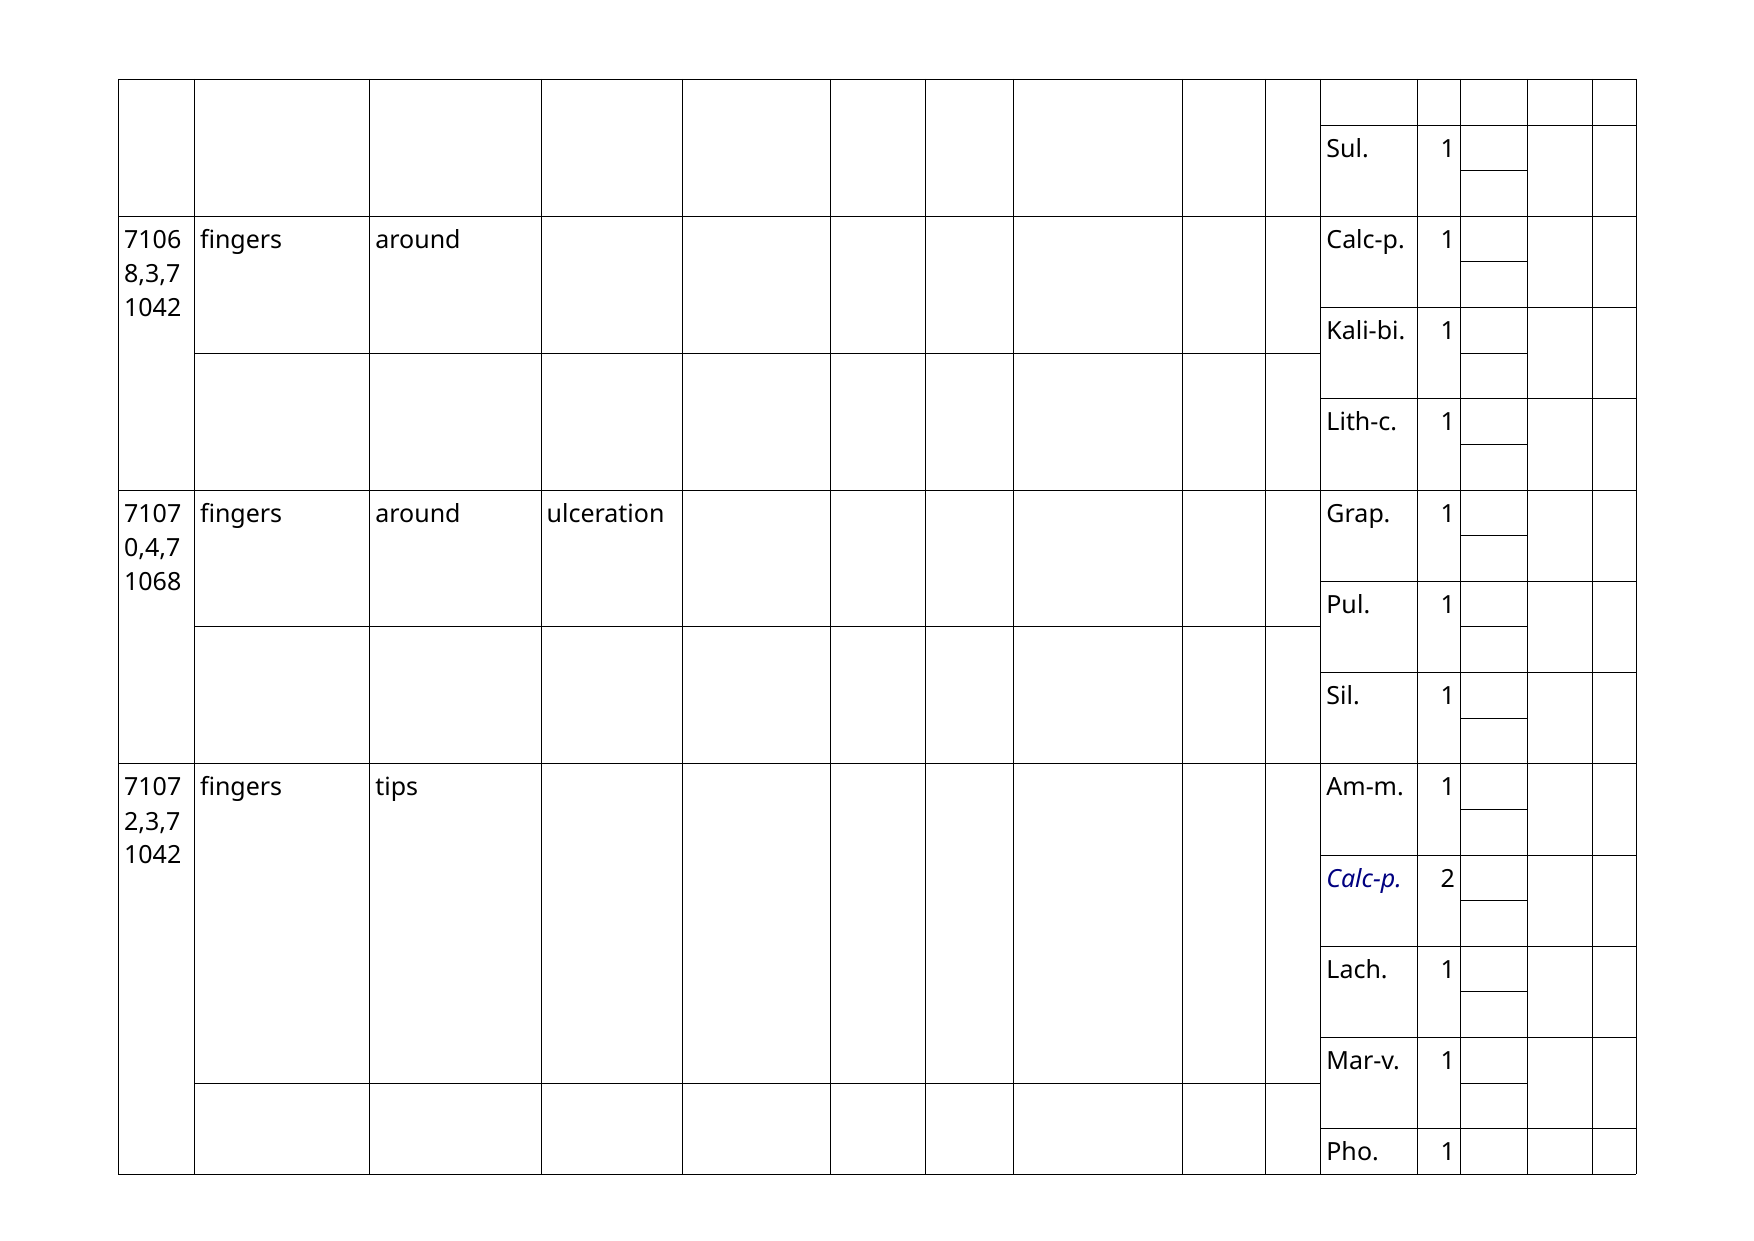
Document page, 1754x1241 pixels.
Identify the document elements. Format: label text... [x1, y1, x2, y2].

table_cell [1593, 673, 1636, 763]
table_cell Am-m. [1321, 764, 1417, 854]
table_cell [1183, 1084, 1265, 1174]
table_cell 1 [1418, 764, 1460, 854]
table_cell [1183, 627, 1265, 763]
table_cell [195, 1084, 369, 1174]
table_cell around [370, 491, 541, 626]
table_cell fingers [195, 217, 369, 353]
table_cell [831, 354, 925, 489]
table_cell 71070,4,71068 [119, 491, 194, 763]
table_cell [1461, 171, 1527, 216]
table_cell [926, 627, 1013, 763]
table_cell [1014, 354, 1182, 489]
table_cell [1461, 901, 1527, 946]
table_cell [1321, 80, 1417, 124]
table_cell [1266, 491, 1320, 626]
table_cell 1 [1418, 673, 1460, 763]
table_cell 1 [1418, 217, 1460, 307]
table_cell [1528, 764, 1592, 854]
table_cell [370, 1084, 541, 1174]
table_cell [370, 627, 541, 763]
table_cell 1 [1418, 399, 1460, 489]
table_cell [1593, 491, 1636, 581]
table_cell 1 [1418, 947, 1460, 1037]
table_cell [926, 491, 1013, 626]
table_cell [1528, 1038, 1592, 1128]
table_cell [1528, 491, 1592, 581]
table_cell Pho. [1321, 1129, 1417, 1174]
table_cell [1461, 673, 1527, 718]
table_cell [1266, 1084, 1320, 1174]
table_cell Sul. [1321, 126, 1417, 216]
table_cell [1461, 627, 1527, 672]
table_cell [1014, 1084, 1182, 1174]
table_cell [1266, 764, 1320, 1083]
table_cell [542, 627, 682, 763]
table_cell [926, 764, 1013, 1083]
table_cell [1183, 764, 1265, 1083]
table_cell [1461, 992, 1527, 1037]
table_cell [1014, 764, 1182, 1083]
table_cell [1418, 80, 1460, 124]
table_cell Calc-p. [1321, 856, 1417, 946]
table_cell 1 [1418, 582, 1460, 672]
table_cell [1528, 856, 1592, 946]
table_cell [1014, 217, 1182, 353]
table_cell Kali-bi. [1321, 308, 1417, 398]
table_cell [683, 354, 830, 489]
table_cell [1014, 627, 1182, 763]
table_cell [1266, 354, 1320, 489]
table_cell [1266, 627, 1320, 763]
table_cell [1461, 856, 1527, 900]
table_cell Pul. [1321, 582, 1417, 672]
table_cell [1528, 126, 1592, 216]
table_cell [1461, 217, 1527, 261]
table_cell [1461, 445, 1527, 489]
table_cell [1183, 80, 1265, 216]
table_cell [1528, 399, 1592, 489]
table_cell [926, 1084, 1013, 1174]
table_cell [683, 627, 830, 763]
table_cell [926, 80, 1013, 216]
table_cell [1461, 764, 1527, 809]
table_cell [1461, 80, 1527, 124]
table_cell [1461, 536, 1527, 581]
table_cell [1528, 947, 1592, 1037]
table_cell [1528, 673, 1592, 763]
table_cell [831, 217, 925, 353]
table_cell [1461, 1084, 1527, 1128]
table_cell 71068,3,71042 [119, 217, 194, 489]
table_cell 2 [1418, 856, 1460, 946]
table_cell [542, 1084, 682, 1174]
table_cell [1593, 1038, 1636, 1128]
table_cell Lith-c. [1321, 399, 1417, 489]
table_cell [1593, 308, 1636, 398]
table_cell [1014, 80, 1182, 216]
table_cell [542, 354, 682, 489]
table_cell [1528, 217, 1592, 307]
table_cell fingers [195, 764, 369, 1083]
table_cell [1528, 308, 1592, 398]
table_cell [1528, 80, 1592, 124]
table_cell [1266, 217, 1320, 353]
table_cell [195, 354, 369, 489]
table_cell [831, 80, 925, 216]
table_cell [1461, 1129, 1527, 1174]
table_cell [1528, 1129, 1592, 1174]
table_cell [1461, 126, 1527, 170]
table_cell [1461, 399, 1527, 444]
table_cell [1528, 582, 1592, 672]
table_cell [926, 217, 1013, 353]
table_cell [1593, 947, 1636, 1037]
table_cell 71072,3,71042 [119, 764, 194, 1174]
table_cell 1 [1418, 491, 1460, 581]
table_cell 1 [1418, 126, 1460, 216]
table_cell Grap. [1321, 491, 1417, 581]
table_cell [1183, 217, 1265, 353]
table_cell Calc-p. [1321, 217, 1417, 307]
table_cell [1593, 126, 1636, 216]
table_cell [1266, 80, 1320, 216]
table_cell [542, 217, 682, 353]
table_cell [683, 217, 830, 353]
table_cell [1461, 582, 1527, 626]
table_cell [683, 80, 830, 216]
table_cell fingers [195, 491, 369, 626]
table_cell [1461, 719, 1527, 763]
table_cell [1593, 80, 1636, 124]
table_cell [831, 764, 925, 1083]
table_cell [1014, 491, 1182, 626]
table_cell [1593, 399, 1636, 489]
table_cell [195, 627, 369, 763]
table_cell [1461, 491, 1527, 535]
table_cell [831, 1084, 925, 1174]
table_cell [683, 491, 830, 626]
table_cell [831, 627, 925, 763]
table_cell [195, 80, 369, 216]
table_cell [370, 80, 541, 216]
table_cell [119, 80, 194, 216]
table_cell [1461, 810, 1527, 854]
table_cell [1593, 582, 1636, 672]
table_cell [542, 764, 682, 1083]
table_cell [1461, 947, 1527, 991]
table_cell tips [370, 764, 541, 1083]
table_cell Mar-v. [1321, 1038, 1417, 1128]
table_cell [1593, 1129, 1636, 1174]
table_cell [1183, 354, 1265, 489]
table_cell [370, 354, 541, 489]
table_cell Lach. [1321, 947, 1417, 1037]
table_cell [1183, 491, 1265, 626]
table_cell [1461, 354, 1527, 398]
table_cell 1 [1418, 1129, 1460, 1174]
table_cell around [370, 217, 541, 353]
table_cell [1593, 856, 1636, 946]
table_cell Sil. [1321, 673, 1417, 763]
table_cell [1461, 308, 1527, 353]
table_cell [683, 764, 830, 1083]
table_cell [1593, 217, 1636, 307]
table_cell [926, 354, 1013, 489]
table_cell [1461, 262, 1527, 307]
table_cell 1 [1418, 308, 1460, 398]
table_cell [1461, 1038, 1527, 1083]
table_cell [683, 1084, 830, 1174]
table_cell ulceration [542, 491, 682, 626]
table_cell 1 [1418, 1038, 1460, 1128]
table_cell [1593, 764, 1636, 854]
table_cell [542, 80, 682, 216]
table_cell [831, 491, 925, 626]
